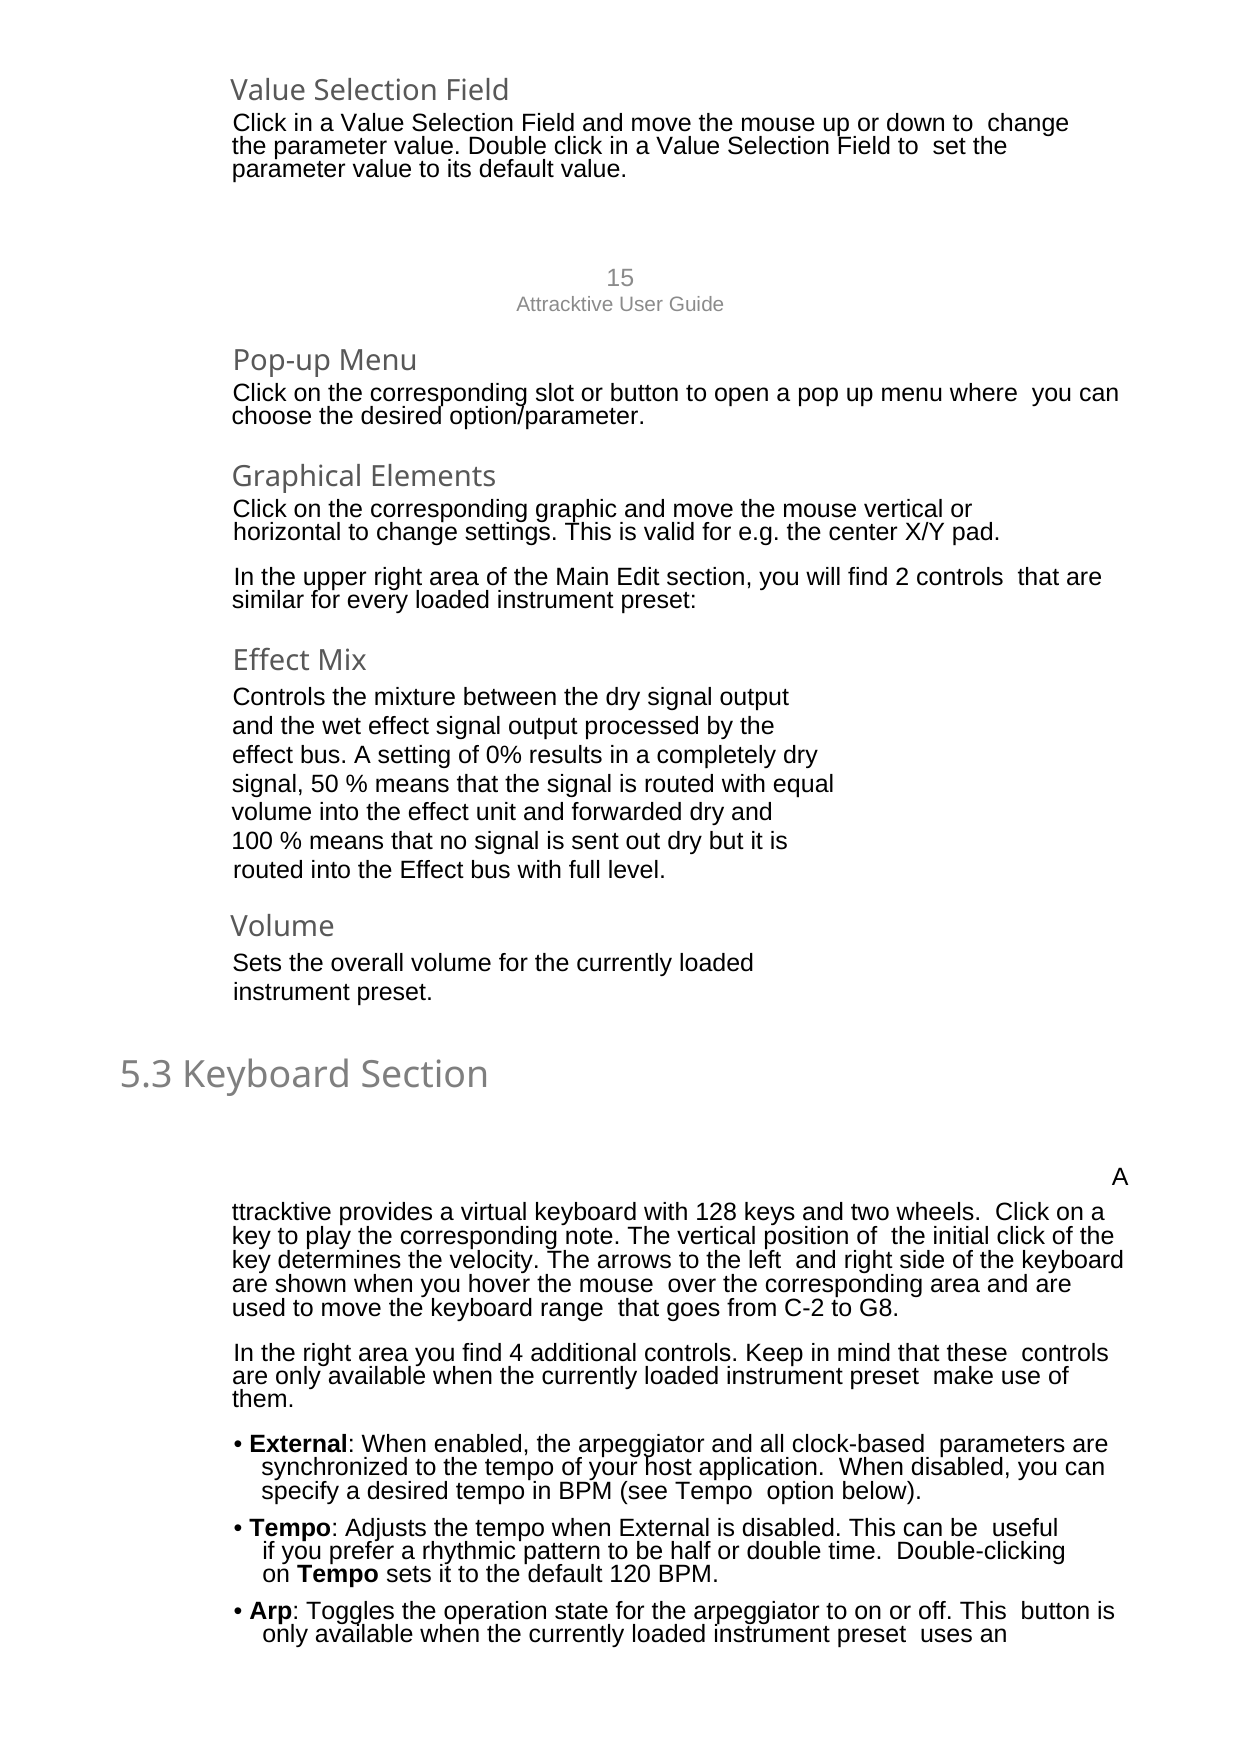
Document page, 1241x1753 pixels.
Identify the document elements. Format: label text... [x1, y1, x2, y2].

text • Arp: Toggles the operation state for the arpeggiator to on or off. This button is only available when the currently loaded instrument preset uses an [233, 1601, 1123, 1648]
text 5.3 Keyboard Section [119, 1048, 1133, 1099]
text Click in a Value Selection Field and move the mouse up or down to change the parameter value. Double click in a Value Selection Field to set the parameter value to its default value. [232, 112, 1098, 183]
text In the right area you find 4 additional controls. Keep in mind that these controls are only available when the currently loaded instrument preset make use of them. [232, 1342, 1118, 1413]
text Volume [230, 905, 1133, 944]
text Attracktive provides a virtual keyboard with 128 keys and two wheels. Click on a key to play the corresponding note. The vertical position of the initial click of the key determines the velocity. The arrows to the left and right side of the keyboard are shown when you hover the mouse over the corresponding area and are used to move the keyboard range that goes from C-2 to G8. [108, 1119, 1133, 1322]
text Pop-up Menu [232, 339, 1133, 379]
text 15 [108, 263, 1133, 291]
text • External: When enabled, the arpeggiator and all clock-based parameters are synchronized to the tempo of your host application. When disabled, you can specify a desired tempo in BPM (see Tempo option below). [233, 1434, 1114, 1505]
text • Tempo: Adjusts the tempo when External is disabled. This can be useful if you prefer a rhythmic pattern to be half or double time. Double-clicking on Tempo sets it to the default 120 BPM. [233, 1517, 1073, 1588]
text volume into the effect unit and forwarded dry and [231, 797, 1133, 826]
text instrument preset. [233, 977, 1133, 1006]
text Click on the corresponding slot or button to open a pop up menu where you can choose the desired option/parameter. [231, 382, 1129, 429]
text Effect Mix [232, 639, 1133, 679]
text Sets the overall volume for the currently loaded [232, 948, 1133, 977]
text In the upper right area of the Main Edit section, you will find 2 controls that are similar for every loaded instrument preset: [232, 566, 1105, 613]
text 100 % means that no signal is sent out dry but it is [231, 826, 1133, 855]
text Controls the mixture between the dry signal output [232, 682, 1133, 711]
text routed into the Effect bus with full level. [233, 855, 1133, 883]
text Value Selection Field [230, 69, 1133, 109]
text effect bus. A setting of 0% results in a completely dry [232, 740, 1133, 768]
text Attracktive User Guide [108, 291, 1133, 315]
picture [107, 1098, 1112, 1185]
text and the wet effect signal output processed by the [232, 711, 1133, 740]
text signal, 50 % means that the signal is routed with equal [232, 768, 1133, 797]
text Graphical Elements [231, 455, 1133, 495]
text Click on the corresponding graphic and move the mouse vertical or horizontal to change settings. This is valid for e.g. the center X/Y pad. [232, 498, 1087, 546]
